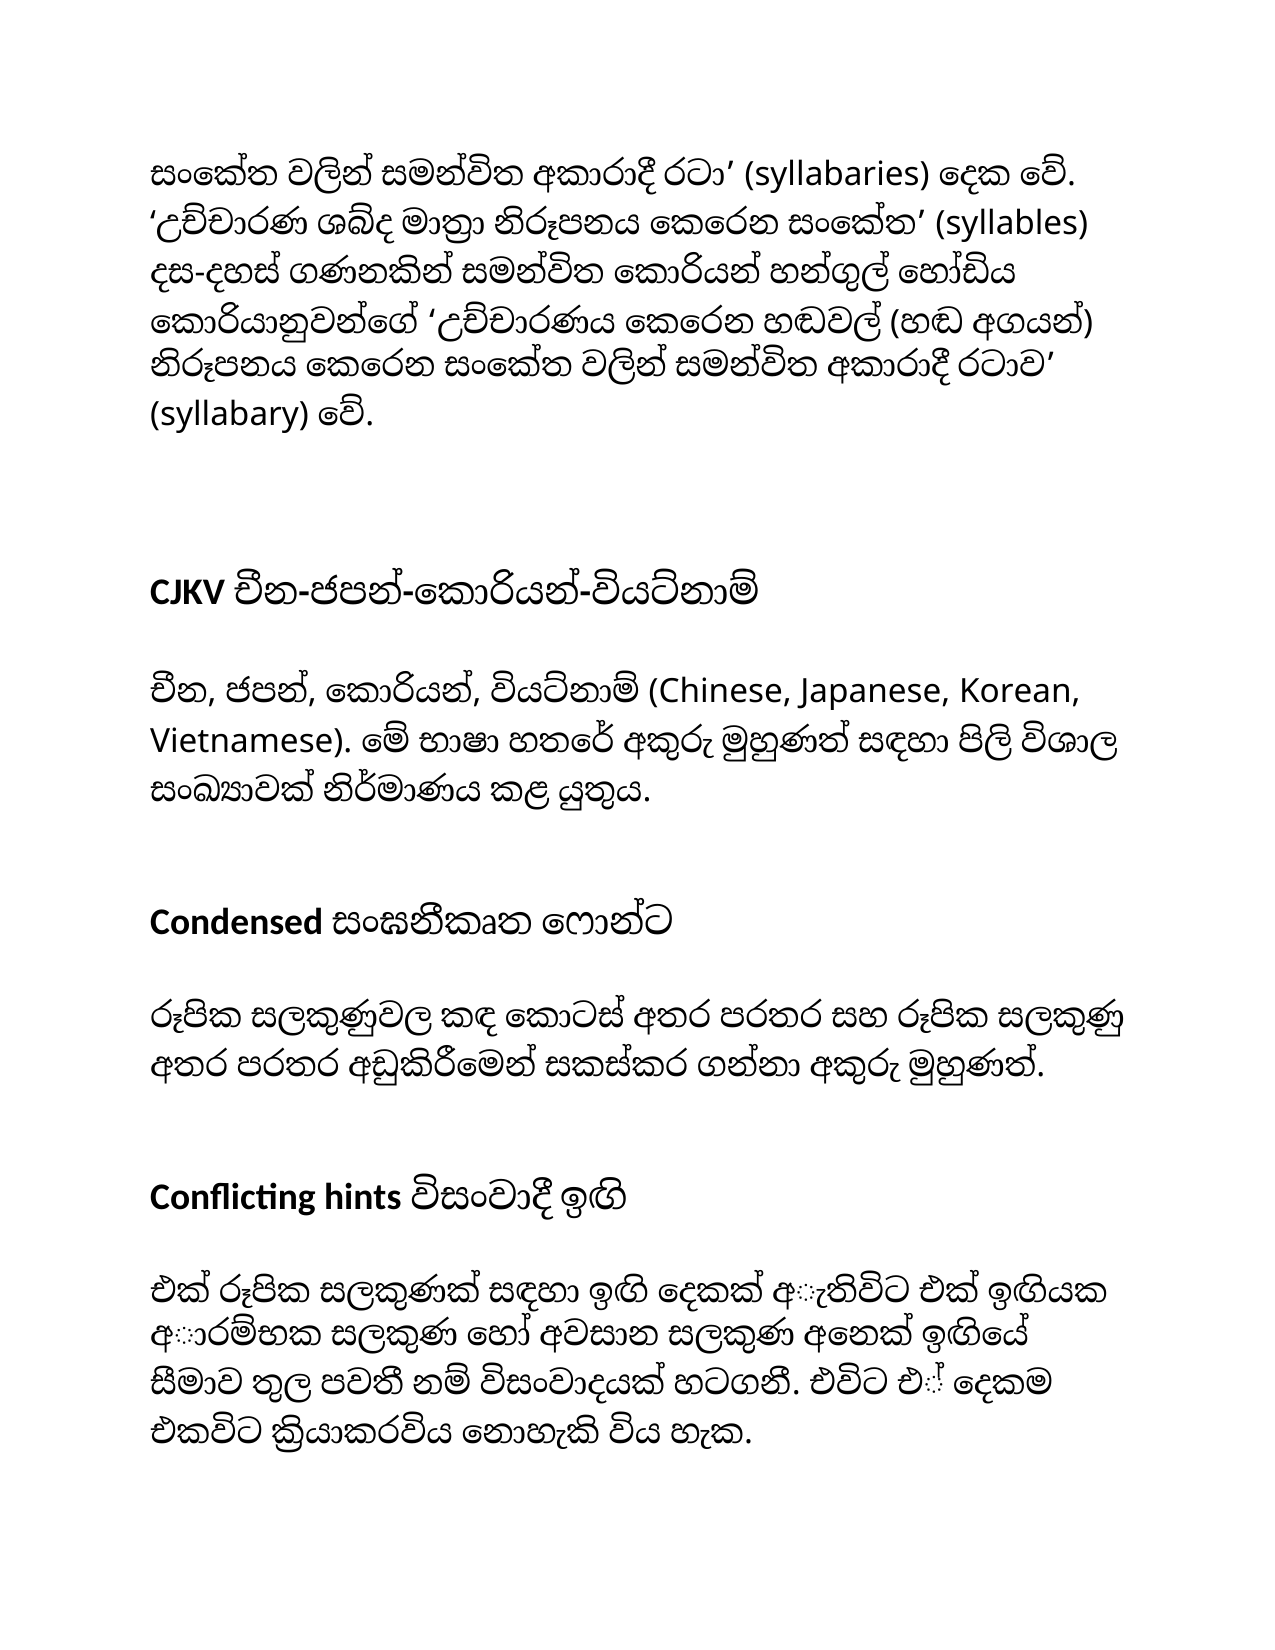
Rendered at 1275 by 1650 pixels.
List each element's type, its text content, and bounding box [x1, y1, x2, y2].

text චීන, ජපන්, කොරියන්, වියට්නාම් (Chinese, Japanese, Korean, Vietnamese). මේ භාෂා හතරේ අකුරු මුහුණත් සඳහා පිලි විශාල සංඛ්‍යාවක් නිර්මාණය කළ යුතුය. [150, 667, 1125, 815]
subtitle Conflicting hints විසංවාදී ඉඟි [150, 1173, 1125, 1218]
subtitle Condensed සංඝනීකෘත ෆොන්ට [150, 898, 1125, 943]
text සංකේත වලින් සමන්විත අකාරාදී රටා’ (syllabaries) දෙක වේ. [150, 150, 1125, 199]
text එක් රූපික සලකුණක් සඳහා ඉඟි දෙකක් අැතිවිට එක් ඉඟියක අාරම්භක සලකුණ හෝ අවසාන සලකුණ අනෙක් ඉඟියේ සීමාව තුල පවතී නම් විසංවාදයක් හටගනී. එවිට එ් දෙකම එකවිට ක්‍රියාකරවිය නොහැකි විය හැක. [150, 1272, 1125, 1457]
text රූපික සලකුණුවල කඳ කොටස් අතර පරතර සහ රූපික සලකුණු අතර පරතර අඩුකිරීමෙන් සකස්කර ගන්නා අකුරු මුහුණත්. [150, 997, 1125, 1090]
subtitle CJKV චීන-ජපන්-කොරියන්-වියට්නාම් [150, 568, 1125, 613]
text ‘උච්චාරණ ශබ්ද මාත්‍රා නිරූපනය කෙරෙන සංකේත’ (syllables) දස-දහස් ගණනකින් සමන්විත කොරියන් හන්ගුල් හෝඩිය කොරියානුවන්ගේ ‘උච්චාරණය කෙරෙන හඬවල් (හඬ අගයන්) නිරූපනය කෙරෙන සංකේත වලින් සමන්විත අකාරාදී රටාව’ (syllabary) වේ. [150, 199, 1125, 439]
